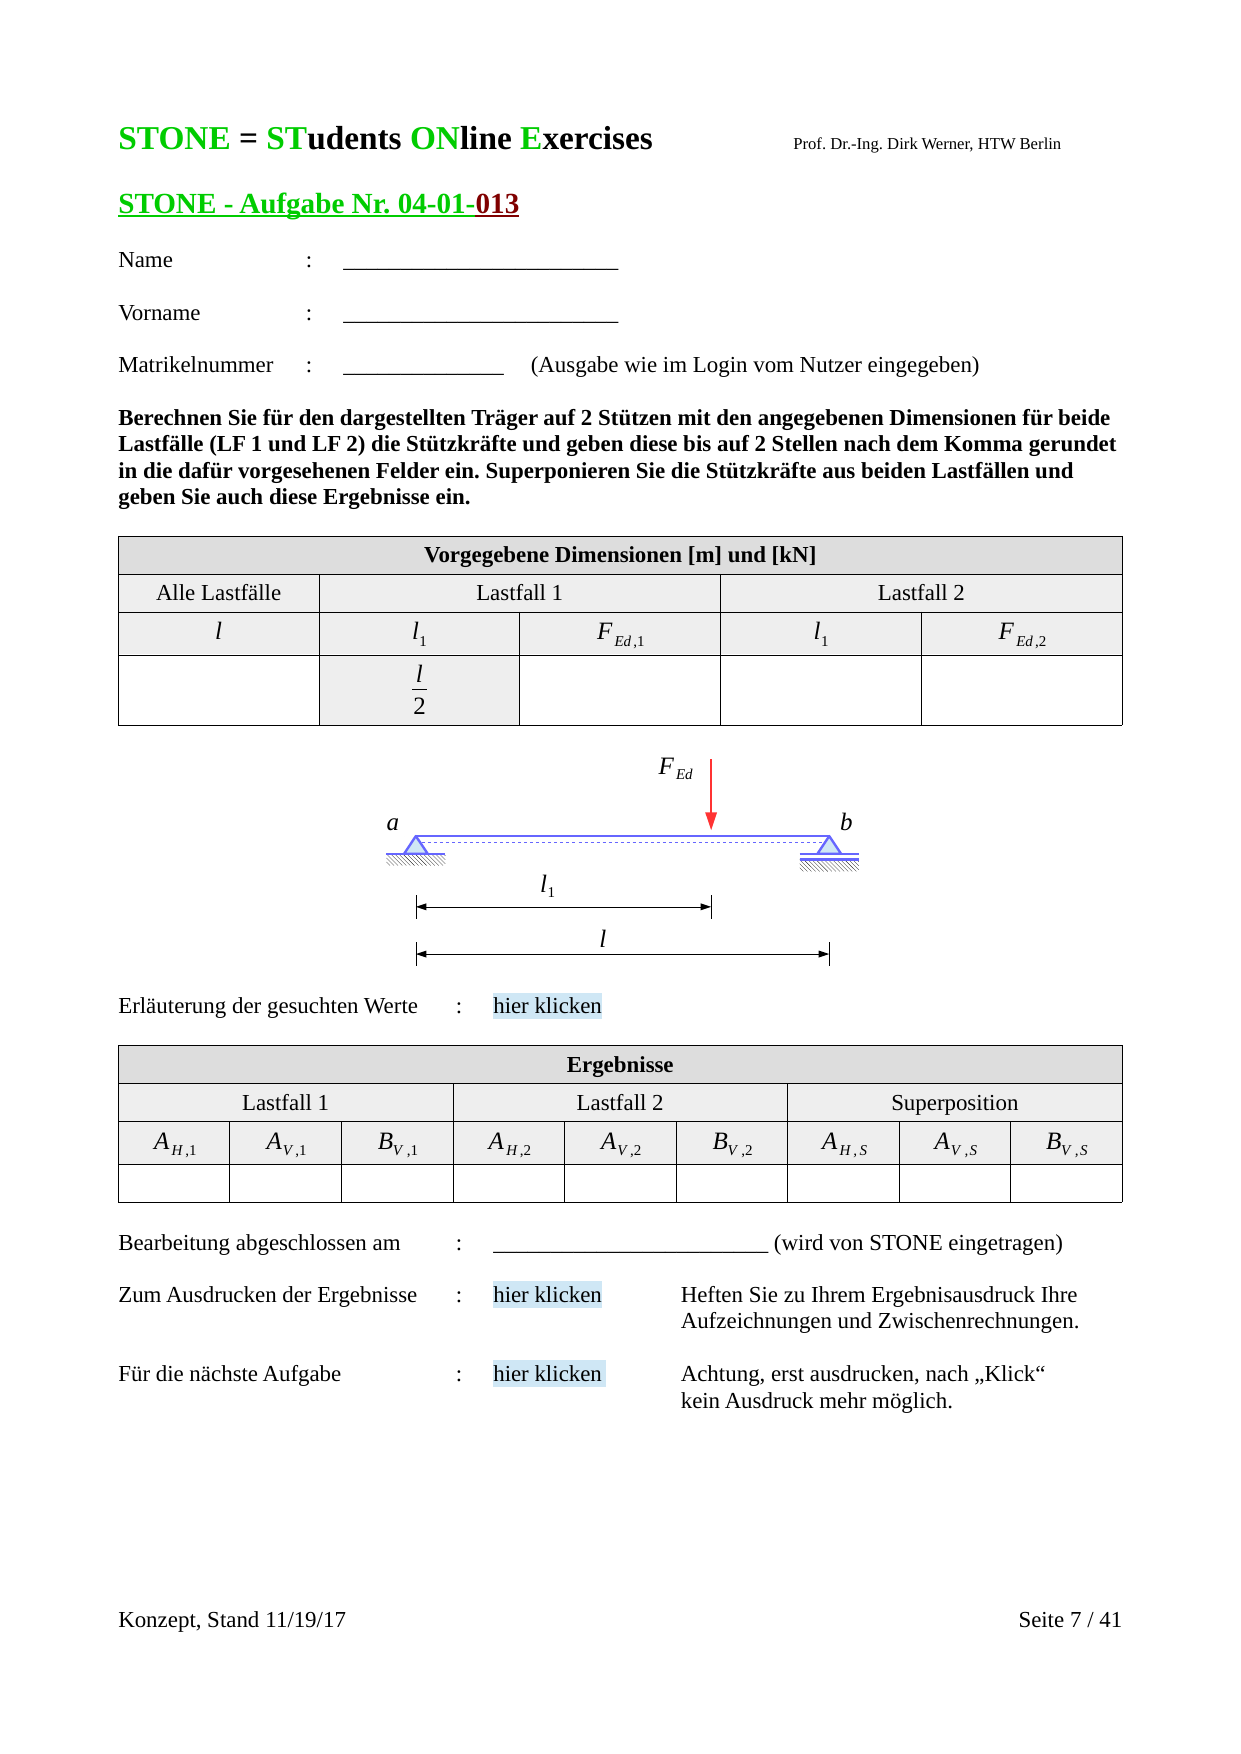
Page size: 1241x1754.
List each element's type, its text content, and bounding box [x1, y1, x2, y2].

table_cell [922, 656, 1122, 725]
table_cell [900, 1122, 1010, 1164]
table_cell [320, 656, 519, 725]
text Berechnen Sie für den dargestellten Träger auf 2 Stützen mit den angegebenen Dimensionen für beide Lastfälle (LF 1 und LF 2) die Stützkräfte und geben diese bis auf 2 Stellen nach dem Komma gerundet in die dafür vorgesehenen Felder ein. Superponieren Sie die Stützkräfte aus beiden Lastfällen und geben Sie auch diese Ergebnisse ein. [118, 404, 1122, 509]
table_cell [119, 656, 319, 725]
table_cell Lastfall 1 [320, 575, 720, 612]
text Erläuterung der gesuchten Werte : hier klicken [118, 993, 1122, 1019]
table_cell Lastfall 2 [721, 575, 1122, 612]
text Vorname : ________________________ [118, 298, 1122, 325]
text Zum Ausdrucken der Ergebnisse : hier klicken Heften Sie zu Ihrem Ergebnisausdruck Ihre [118, 1281, 1122, 1308]
table_cell [119, 613, 319, 654]
table_cell [520, 613, 720, 654]
table_cell [900, 1165, 1010, 1202]
table_cell Lastfall 2 [454, 1084, 787, 1121]
table_cell [454, 1165, 564, 1202]
text Name : ________________________ [118, 246, 1122, 272]
table_cell [788, 1122, 899, 1164]
table_cell [721, 613, 921, 654]
table_cell [342, 1122, 453, 1164]
table_cell [565, 1122, 676, 1164]
table_cell [1011, 1165, 1122, 1202]
table_cell [677, 1165, 787, 1202]
table_cell [230, 1122, 341, 1164]
table_header Vorgegebene Dimensionen [m] und [kN] [119, 537, 1122, 574]
table_cell [565, 1165, 676, 1202]
table_cell [788, 1165, 899, 1202]
table_header Ergebnisse [119, 1046, 1122, 1083]
text Aufzeichnungen und Zwischenrechnungen. [118, 1308, 1122, 1334]
table_cell [230, 1165, 341, 1202]
table_cell [520, 656, 720, 725]
table_cell [677, 1122, 787, 1164]
table_cell [119, 1165, 229, 1202]
table_cell Superposition [788, 1084, 1122, 1121]
table_cell [320, 613, 519, 654]
text kein Ausdruck mehr möglich. [118, 1387, 1122, 1413]
table_cell [119, 1122, 229, 1164]
text Bearbeitung abgeschlossen am : ________________________ (wird von STONE eingetragen) [118, 1228, 1122, 1255]
table_cell [721, 656, 921, 725]
table_cell Lastfall 1 [119, 1084, 453, 1121]
table_cell [454, 1122, 564, 1164]
table_cell [922, 613, 1122, 654]
text Für die nächste Aufgabe : hier klicken Achtung, erst ausdrucken, nach „Klick“ [118, 1360, 1122, 1387]
text STONE - Aufgabe Nr. 04-01-013 [118, 186, 1122, 219]
table_cell [342, 1165, 453, 1202]
table_cell [1011, 1122, 1122, 1164]
table_cell Alle Lastfälle [119, 575, 319, 612]
text Matrikelnummer : ______________ (Ausgabe wie im Login vom Nutzer eingegeben) [118, 351, 1122, 378]
